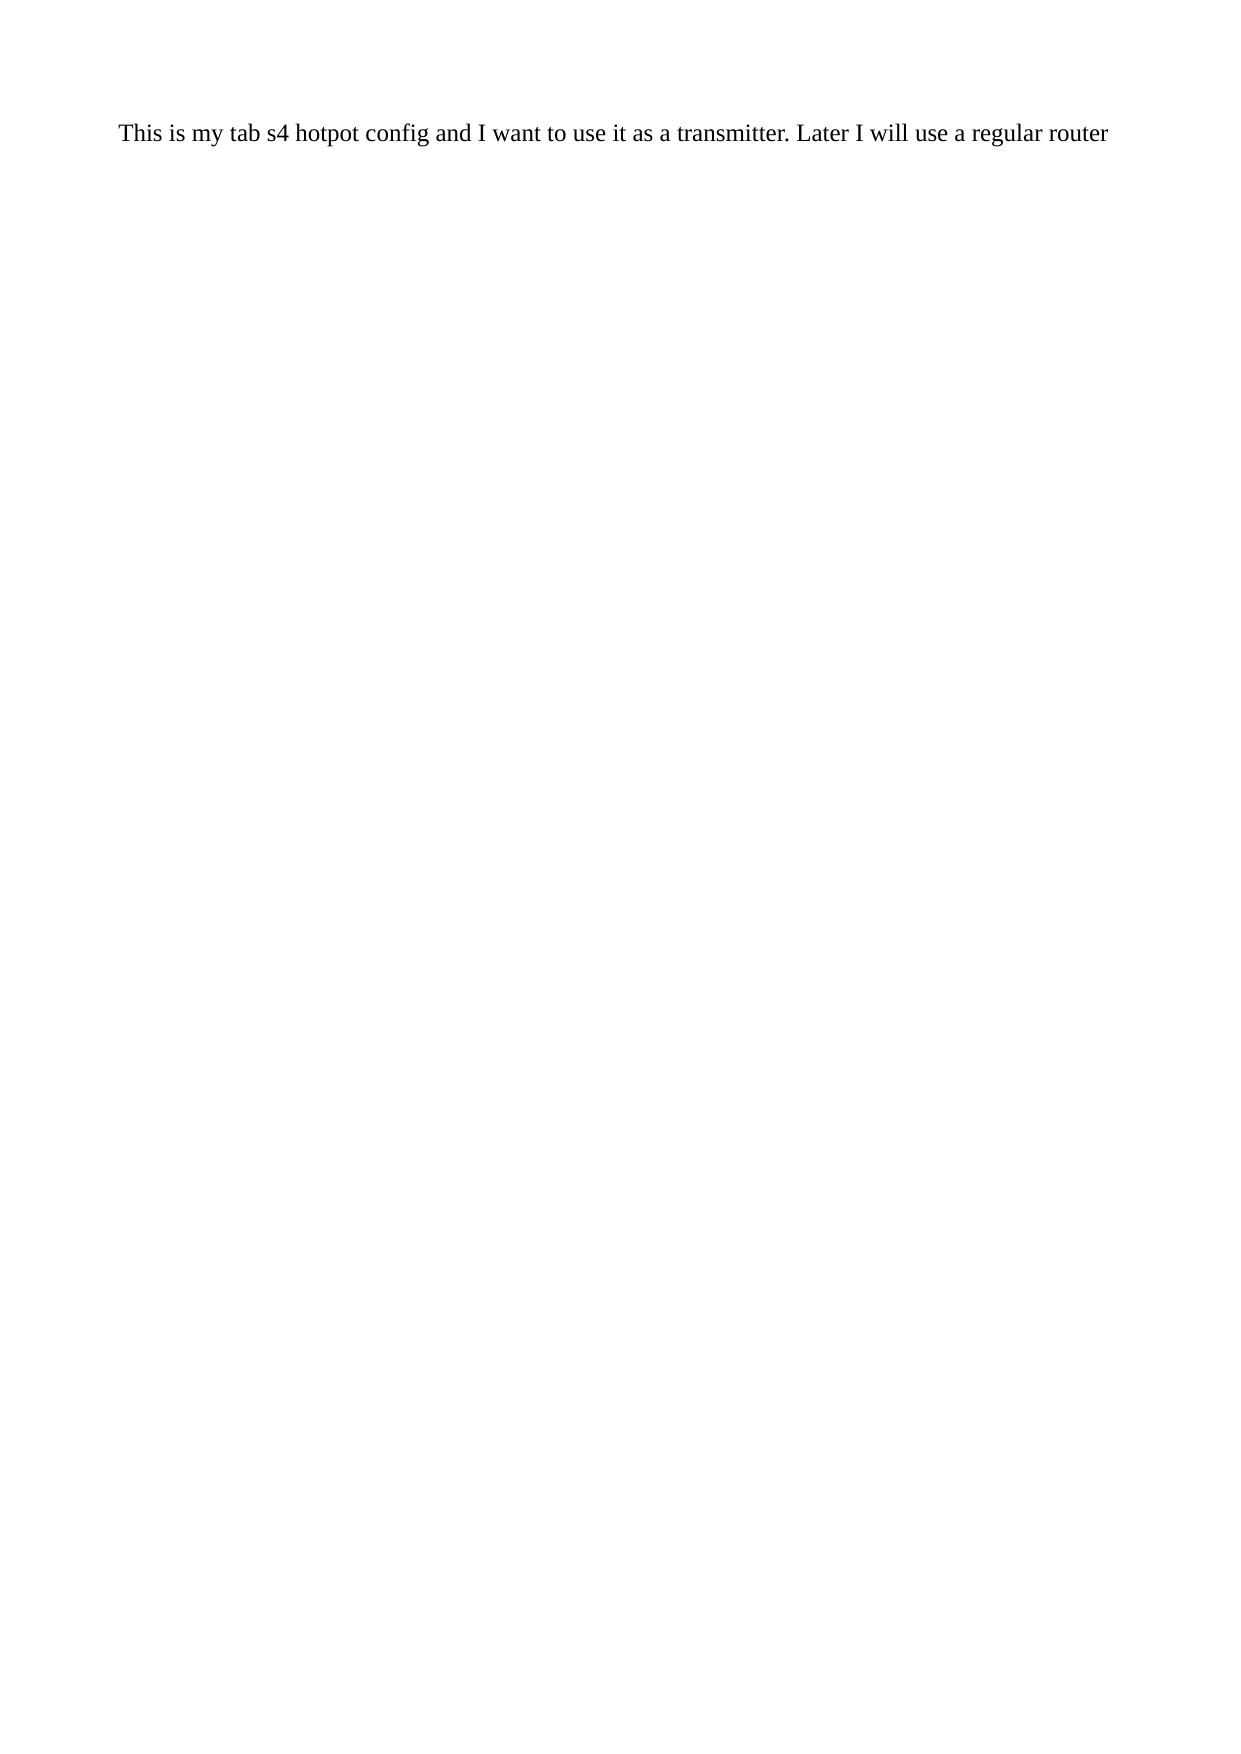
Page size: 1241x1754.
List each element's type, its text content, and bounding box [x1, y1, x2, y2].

text This is my tab s4 hotpot config and I want to use it as a transmitter. Later I will use a regular router [118, 118, 1122, 147]
